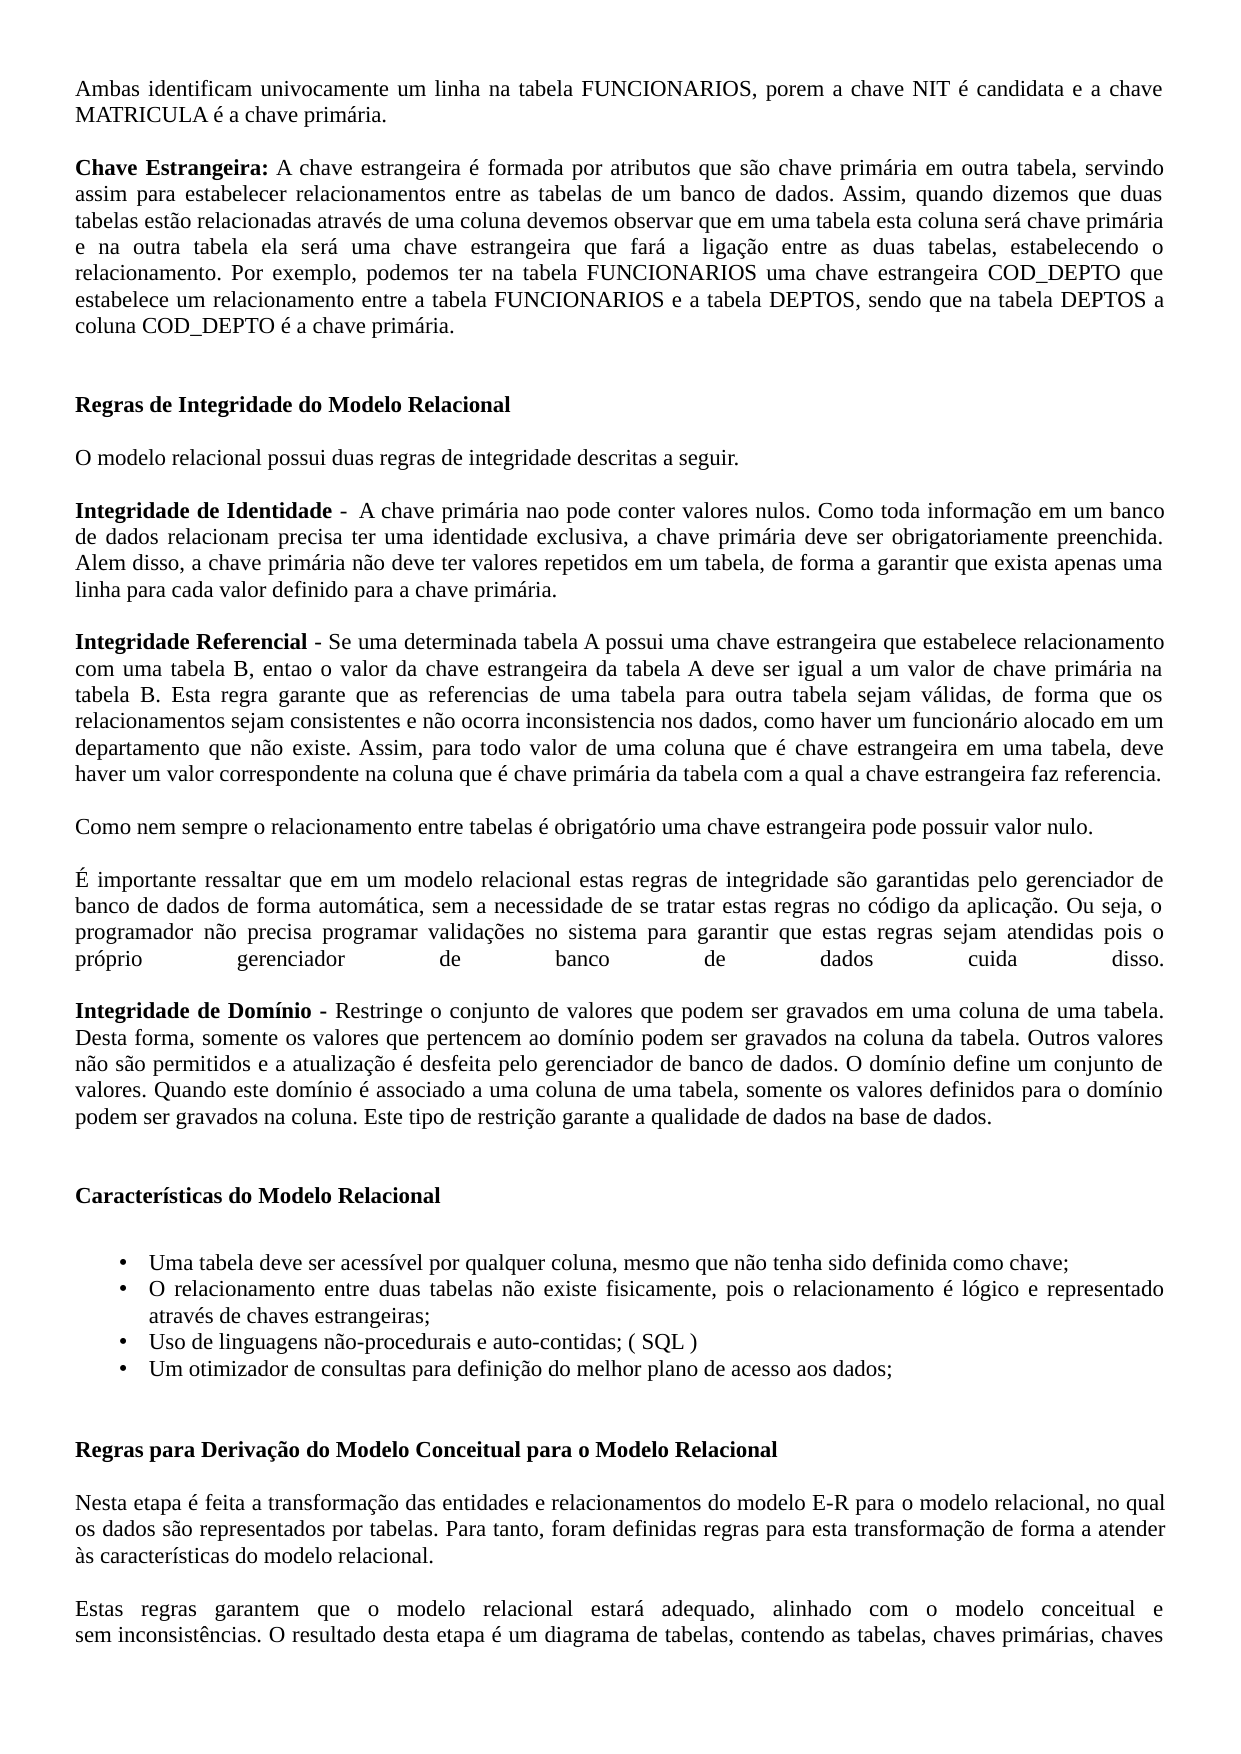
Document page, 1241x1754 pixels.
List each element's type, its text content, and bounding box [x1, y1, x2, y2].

list Uma tabela deve ser acessível por qualquer coluna, mesmo que não tenha sido definida como chave; [119, 1249, 1166, 1276]
text O modelo relacional possui duas regras de integridade descritas a seguir. [75, 444, 1166, 470]
text Integridade Referencial - Se uma determinada tabela A possui uma chave estrangeira que estabelece relacionamento com uma tabela B, entao o valor da chave estrangeira da tabela A deve ser igual a um valor de chave primária na tabela B. Esta regra garante que as referencias de uma tabela para outra tabela sejam válidas, de forma que os relacionamentos sejam consistentes e não ocorra inconsistencia nos dados, como haver um funcionário alocado em um departamento que não existe. Assim, para todo valor de uma coluna que é chave estrangeira em uma tabela, deve haver um valor correspondente na coluna que é chave primária da tabela com a qual a chave estrangeira faz referencia. [75, 628, 1166, 787]
text Regras para Derivação do Modelo Conceitual para o Modelo Relacional [75, 1436, 1166, 1463]
text É importante ressaltar que em um modelo relacional estas regras de integridade são garantidas pelo gerenciador de banco de dados de forma automática, sem a necessidade de se tratar estas regras no código da aplicação. Ou seja, o programador não precisa programar validações no sistema para garantir que estas regras sejam atendidas pois o próprio gerenciador de banco de dados cuida disso. Integridade de Domínio - Restringe o conjunto de valores que podem ser gravados em uma coluna de uma tabela. Desta forma, somente os valores que pertencem ao domínio podem ser gravados na coluna da tabela. Outros valores não são permitidos e a atualização é desfeita pelo gerenciador de banco de dados. O domínio define um conjunto de valores. Quando este domínio é associado a uma coluna de uma tabela, somente os valores definidos para o domínio podem ser gravados na coluna. Este tipo de restrição garante a qualidade de dados na base de dados. [75, 866, 1166, 1129]
list O relacionamento entre duas tabelas não existe fisicamente, pois o relacionamento é lógico e representado através de chaves estrangeiras; [119, 1276, 1166, 1328]
text Estas regras garantem que o modelo relacional estará adequado, alinhado com o modelo conceitual e sem inconsistências. O resultado desta etapa é um diagrama de tabelas, contendo as tabelas, chaves primárias, chaves [75, 1594, 1166, 1647]
text Regras de Integridade do Modelo Relacional [75, 391, 1166, 418]
text Chave Estrangeira: A chave estrangeira é formada por atributos que são chave primária em outra tabela, servindo assim para estabelecer relacionamentos entre as tabelas de um banco de dados. Assim, quando dizemos que duas tabelas estão relacionadas através de uma coluna devemos observar que em uma tabela esta coluna será chave primária e na outra tabela ela será uma chave estrangeira que fará a ligação entre as duas tabelas, estabelecendo o relacionamento. Por exemplo, podemos ter na tabela FUNCIONARIOS uma chave estrangeira COD_DEPTO que estabelece um relacionamento entre a tabela FUNCIONARIOS e a tabela DEPTOS, sendo que na tabela DEPTOS a coluna COD_DEPTO é a chave primária. [75, 154, 1166, 338]
text Ambas identificam univocamente um linha na tabela FUNCIONARIOS, porem a chave NIT é candidata e a chave MATRICULA é a chave primária. [75, 75, 1166, 128]
text Nesta etapa é feita a transformação das entidades e relacionamentos do modelo E-R para o modelo relacional, no qual os dados são representados por tabelas. Para tanto, foram definidas regras para esta transformação de forma a atender às características do modelo relacional. [75, 1489, 1166, 1568]
text Como nem sempre o relacionamento entre tabelas é obrigatório uma chave estrangeira pode possuir valor nulo. [75, 813, 1166, 839]
list Uso de linguagens não-procedurais e auto-contidas; ( SQL ) [119, 1328, 1166, 1354]
list Um otimizador de consultas para definição do melhor plano de acesso aos dados; [119, 1354, 1166, 1381]
text Características do Modelo Relacional [75, 1182, 1166, 1208]
text Integridade de Identidade - A chave primária nao pode conter valores nulos. Como toda informação em um banco de dados relacionam precisa ter uma identidade exclusiva, a chave primária deve ser obrigatoriamente preenchida. Alem disso, a chave primária não deve ter valores repetidos em um tabela, de forma a garantir que exista apenas uma linha para cada valor definido para a chave primária. [75, 497, 1166, 602]
